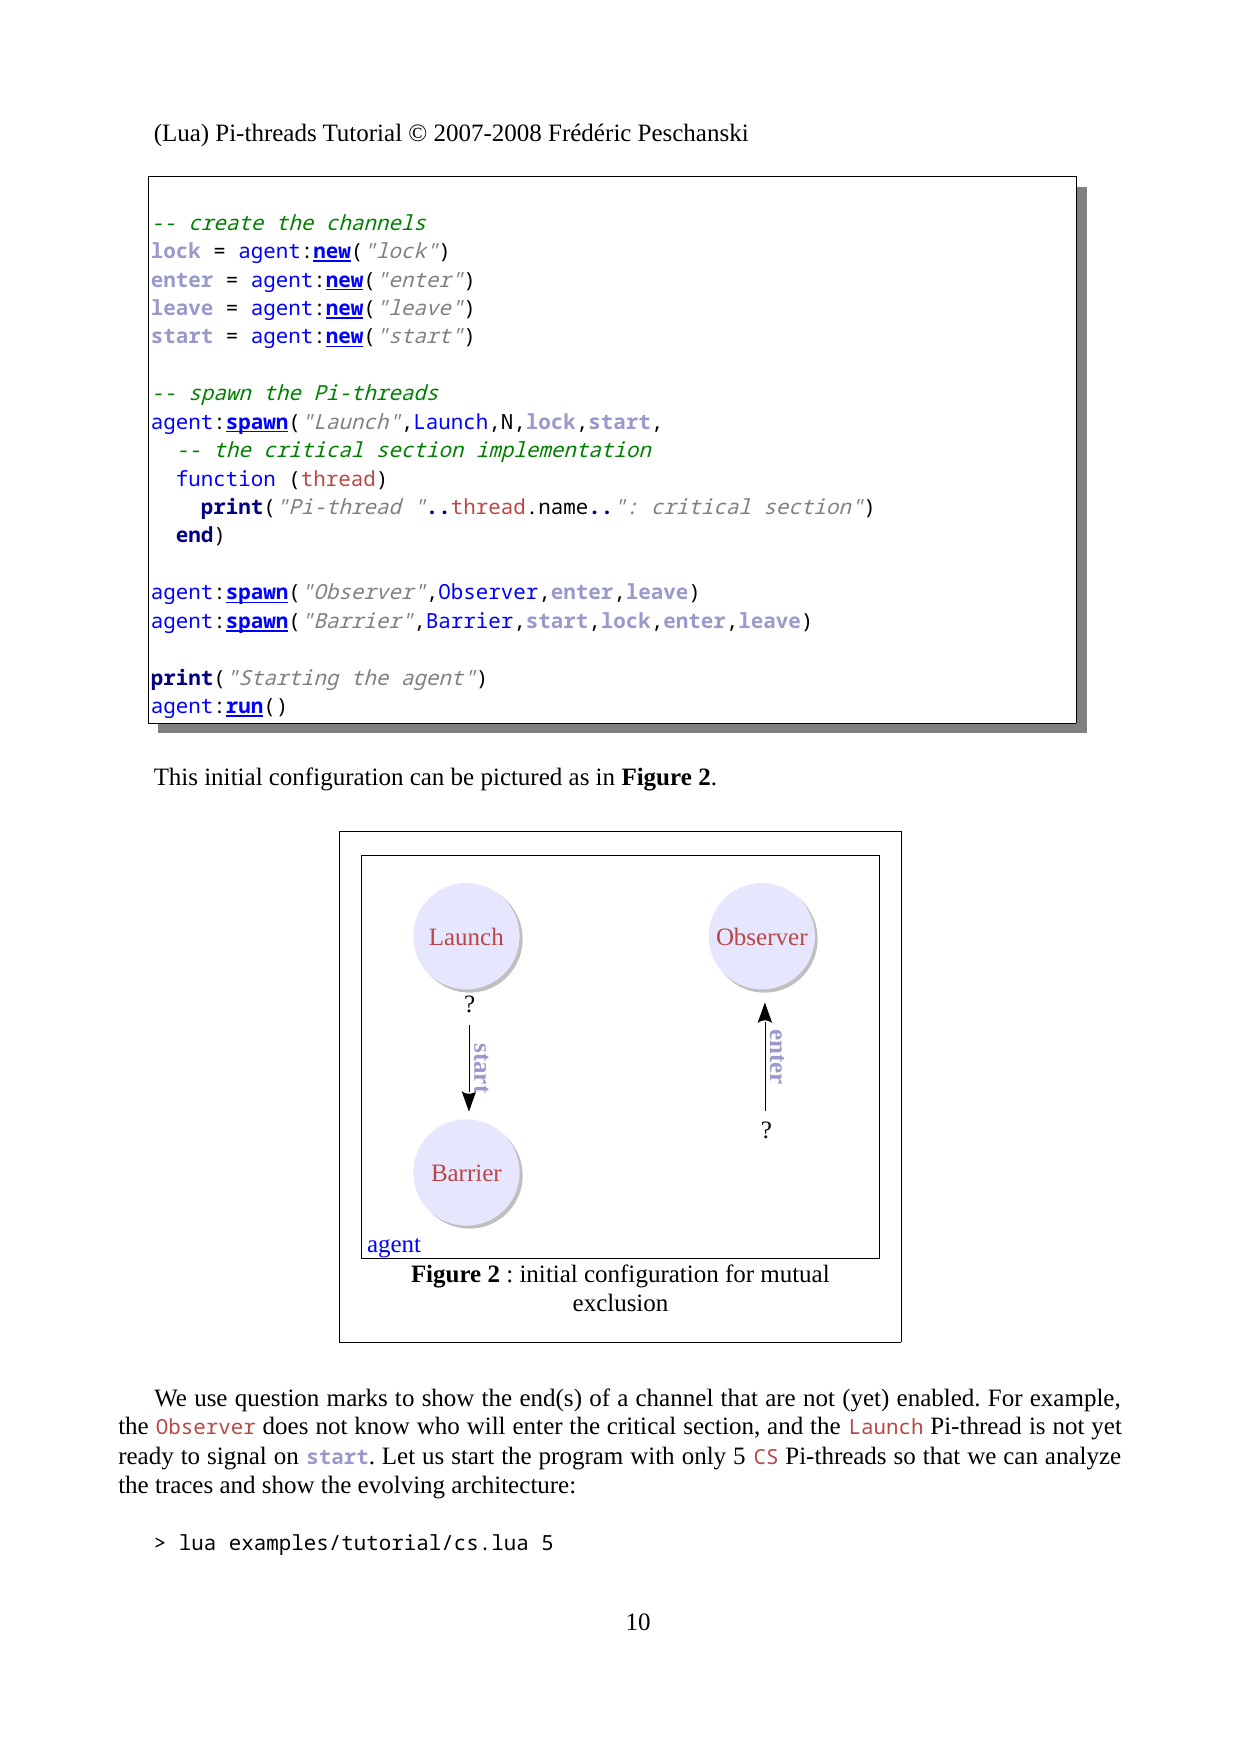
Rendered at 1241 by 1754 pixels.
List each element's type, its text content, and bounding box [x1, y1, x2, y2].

text function (thread) [149, 461, 1076, 489]
text -- the critical section implementation [149, 432, 1076, 461]
text > lua examples/tutorial/cs.lua 5 [118, 1528, 1122, 1556]
text agent:run() [149, 688, 1076, 723]
text -- spawn the Pi-threads [149, 375, 1076, 404]
text end) [149, 518, 1076, 549]
text agent:spawn("Launch",Launch,N,lock,start, [149, 404, 1076, 432]
text print("Starting the agent") [149, 660, 1076, 688]
text leave = agent:new("leave") [149, 290, 1076, 318]
text agent:spawn("Barrier",Barrier,start,lock,enter,leave) [149, 603, 1076, 634]
text This initial configuration can be pictured as in Figure 2. [118, 762, 1122, 791]
text We use question marks to show the end(s) of a channel that are not (yet) enabled. For example, the Observer does not know who will enter the critical section, and the Launch Pi-thread is not yet ready to signal on start. Let us start the program with only 5 CS Pi-threads so that we can analyze the traces and show the evolving architecture: [118, 1383, 1122, 1499]
text enter = agent:new("enter") [149, 262, 1076, 290]
text -- create the channels [149, 205, 1076, 233]
text lock = agent:new("lock") [149, 233, 1076, 262]
text print("Pi-thread "..thread.name..": critical section") [149, 489, 1076, 518]
text agent:spawn("Observer",Observer,enter,leave) [149, 574, 1076, 603]
text start = agent:new("start") [149, 318, 1076, 350]
